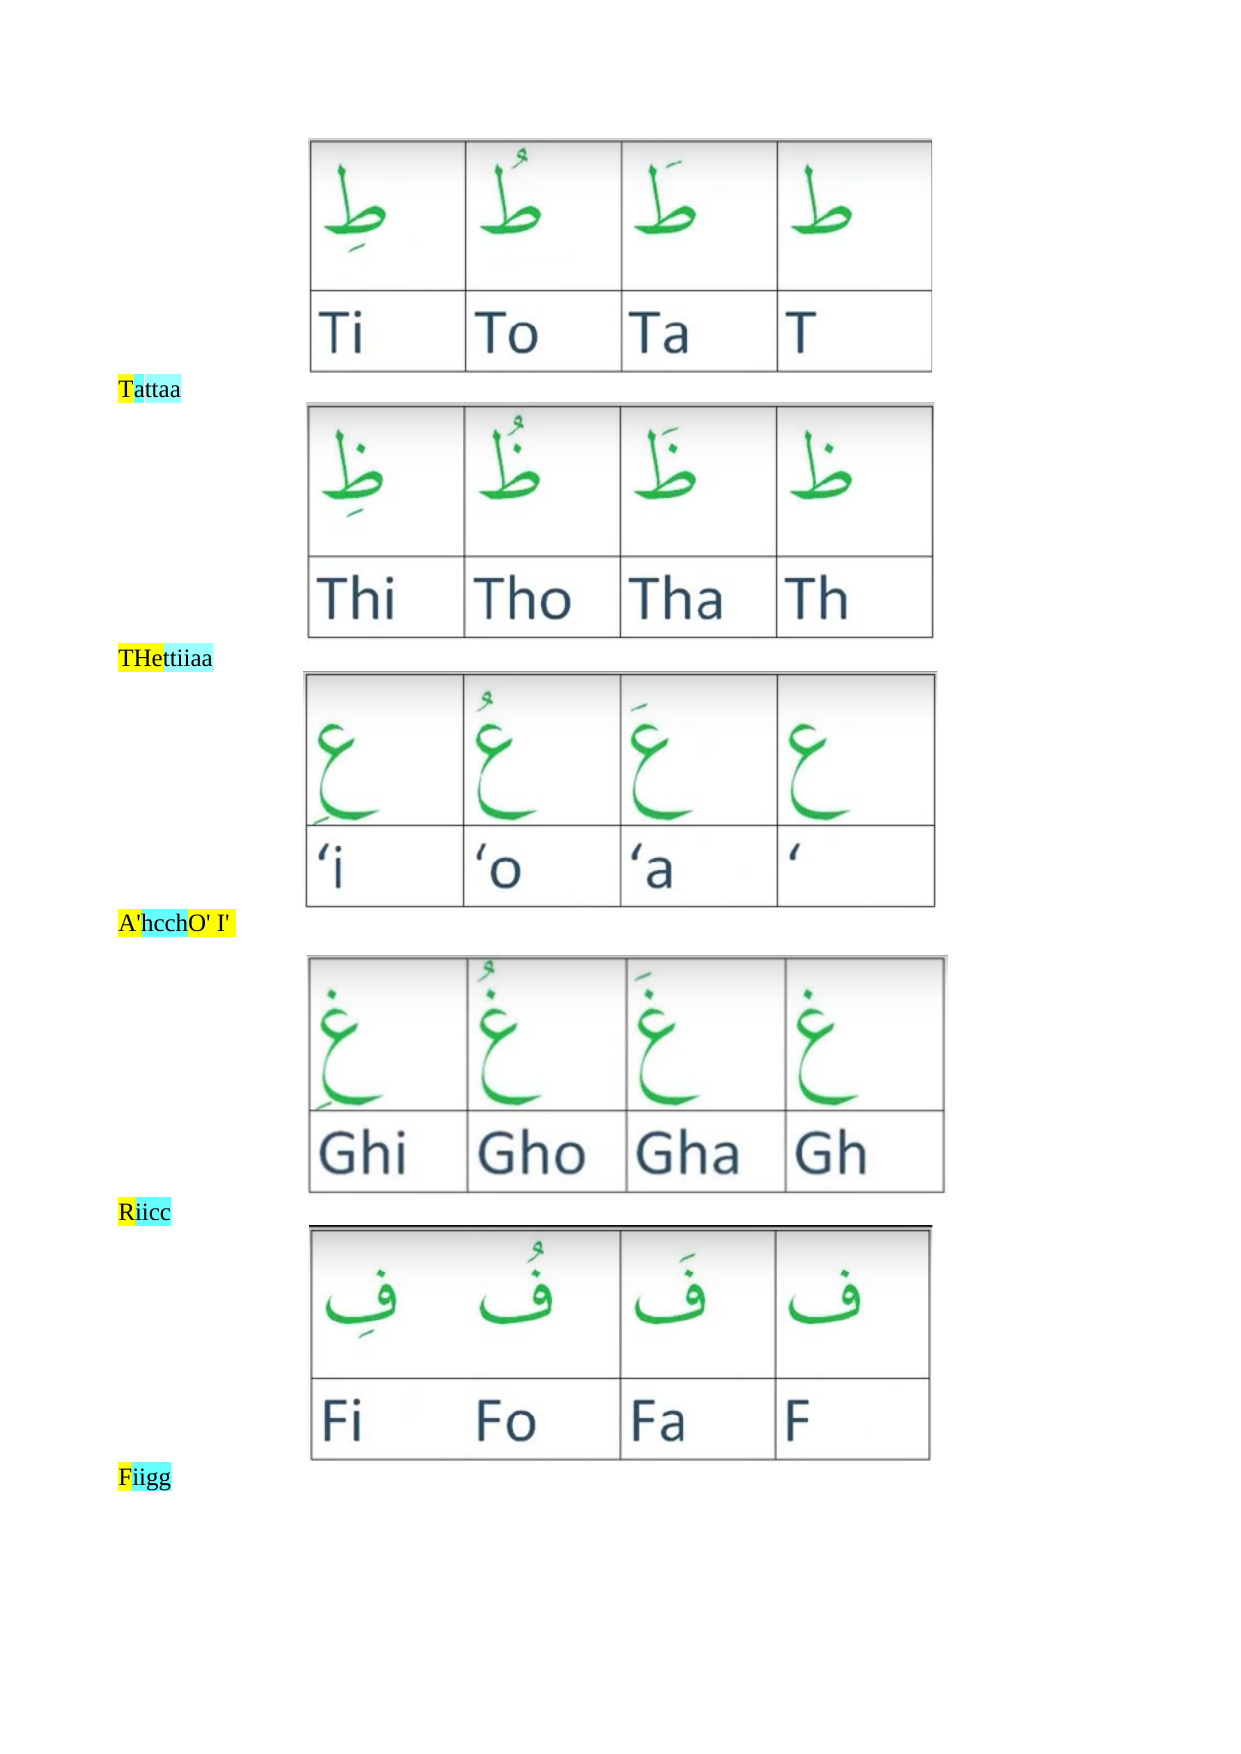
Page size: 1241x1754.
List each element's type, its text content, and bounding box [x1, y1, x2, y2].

text THettiiaa [118, 403, 1122, 672]
text Tattaa [118, 118, 1122, 403]
picture [302, 671, 938, 909]
text Riicc [118, 937, 1122, 1226]
text A'hcchO' I' [118, 672, 1122, 937]
picture [306, 402, 935, 643]
picture [306, 955, 948, 1197]
text Fiigg [118, 1226, 1122, 1491]
picture [307, 1225, 933, 1463]
picture [308, 138, 933, 374]
